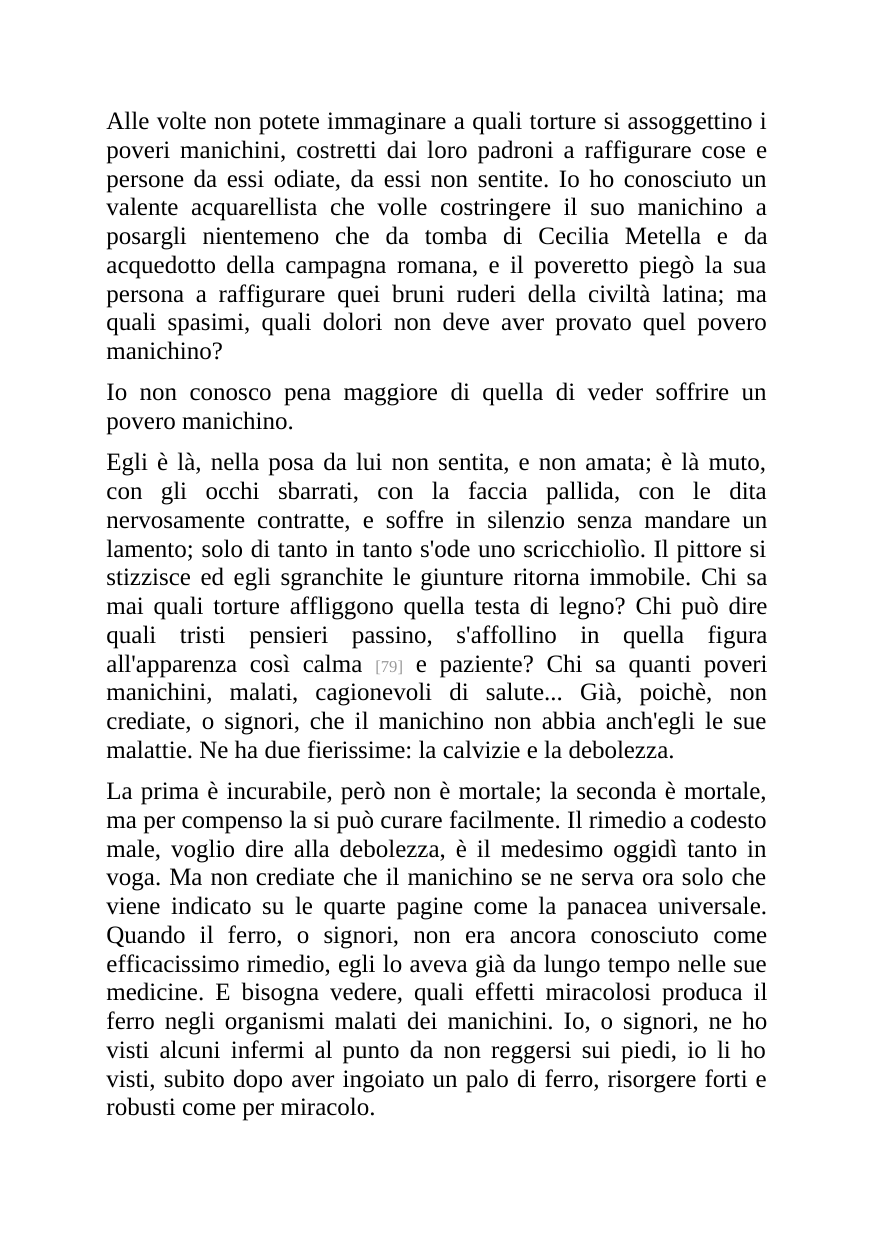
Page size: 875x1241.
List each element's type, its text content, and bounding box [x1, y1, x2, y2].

text Egli è là, nella posa da lui non sentita, e non amata; è là muto, con gli occhi sbarrati, con la faccia pallida, con le dita nervosamente contratte, e soffre in silenzio senza mandare un lamento; solo di tanto in tanto s'ode uno scricchiolìo. Il pittore si stizzisce ed egli sgranchite le giunture ritorna immobile. Chi sa mai quali torture affliggono quella testa di legno? Chi può dire quali tristi pensieri passino, s'affollino in quella figura all'apparenza così calma [79] e paziente? Chi sa quanti poveri manichini, malati, cagionevoli di salute... Già, poichè, non crediate, o signori, che il manichino non abbia anch'egli le sue malattie. Ne ha due fierissime: la calvizie e la debolezza. [106, 447, 768, 764]
text La prima è incurabile, però non è mortale; la seconda è mortale, ma per compenso la si può curare facilmente. Il rimedio a codesto male, voglio dire alla debolezza, è il medesimo oggidì tanto in voga. Ma non crediate che il manichino se ne serva ora solo che viene indicato su le quarte pagine come la panacea universale. Quando il ferro, o signori, non era ancora conosciuto come efficacissimo rimedio, egli lo aveva già da lungo tempo nelle sue medicine. E bisogna vedere, quali effetti miracolosi produca il ferro negli organismi malati dei manichini. Io, o signori, ne ho visti alcuni infermi al punto da non reggersi sui piedi, io li ho visti, subito dopo aver ingoiato un palo di ferro, risorgere forti e robusti come per miracolo. [106, 776, 768, 1121]
text Alle volte non potete immaginare a quali torture si assoggettino i poveri manichini, costretti dai loro padroni a raffigurare cose e persone da essi odiate, da essi non sentite. Io ho conosciuto un valente acquarellista che volle costringere il suo manichino a posargli nientemeno che da tomba di Cecilia Metella e da acquedotto della campagna romana, e il poveretto piegò la sua persona a raffigurare quei bruni ruderi della civiltà latina; ma quali spasimi, quali dolori non deve aver provato quel povero manichino? [106, 106, 768, 365]
text Io non conosco pena maggiore di quella di veder soffrire un povero manichino. [106, 377, 768, 435]
